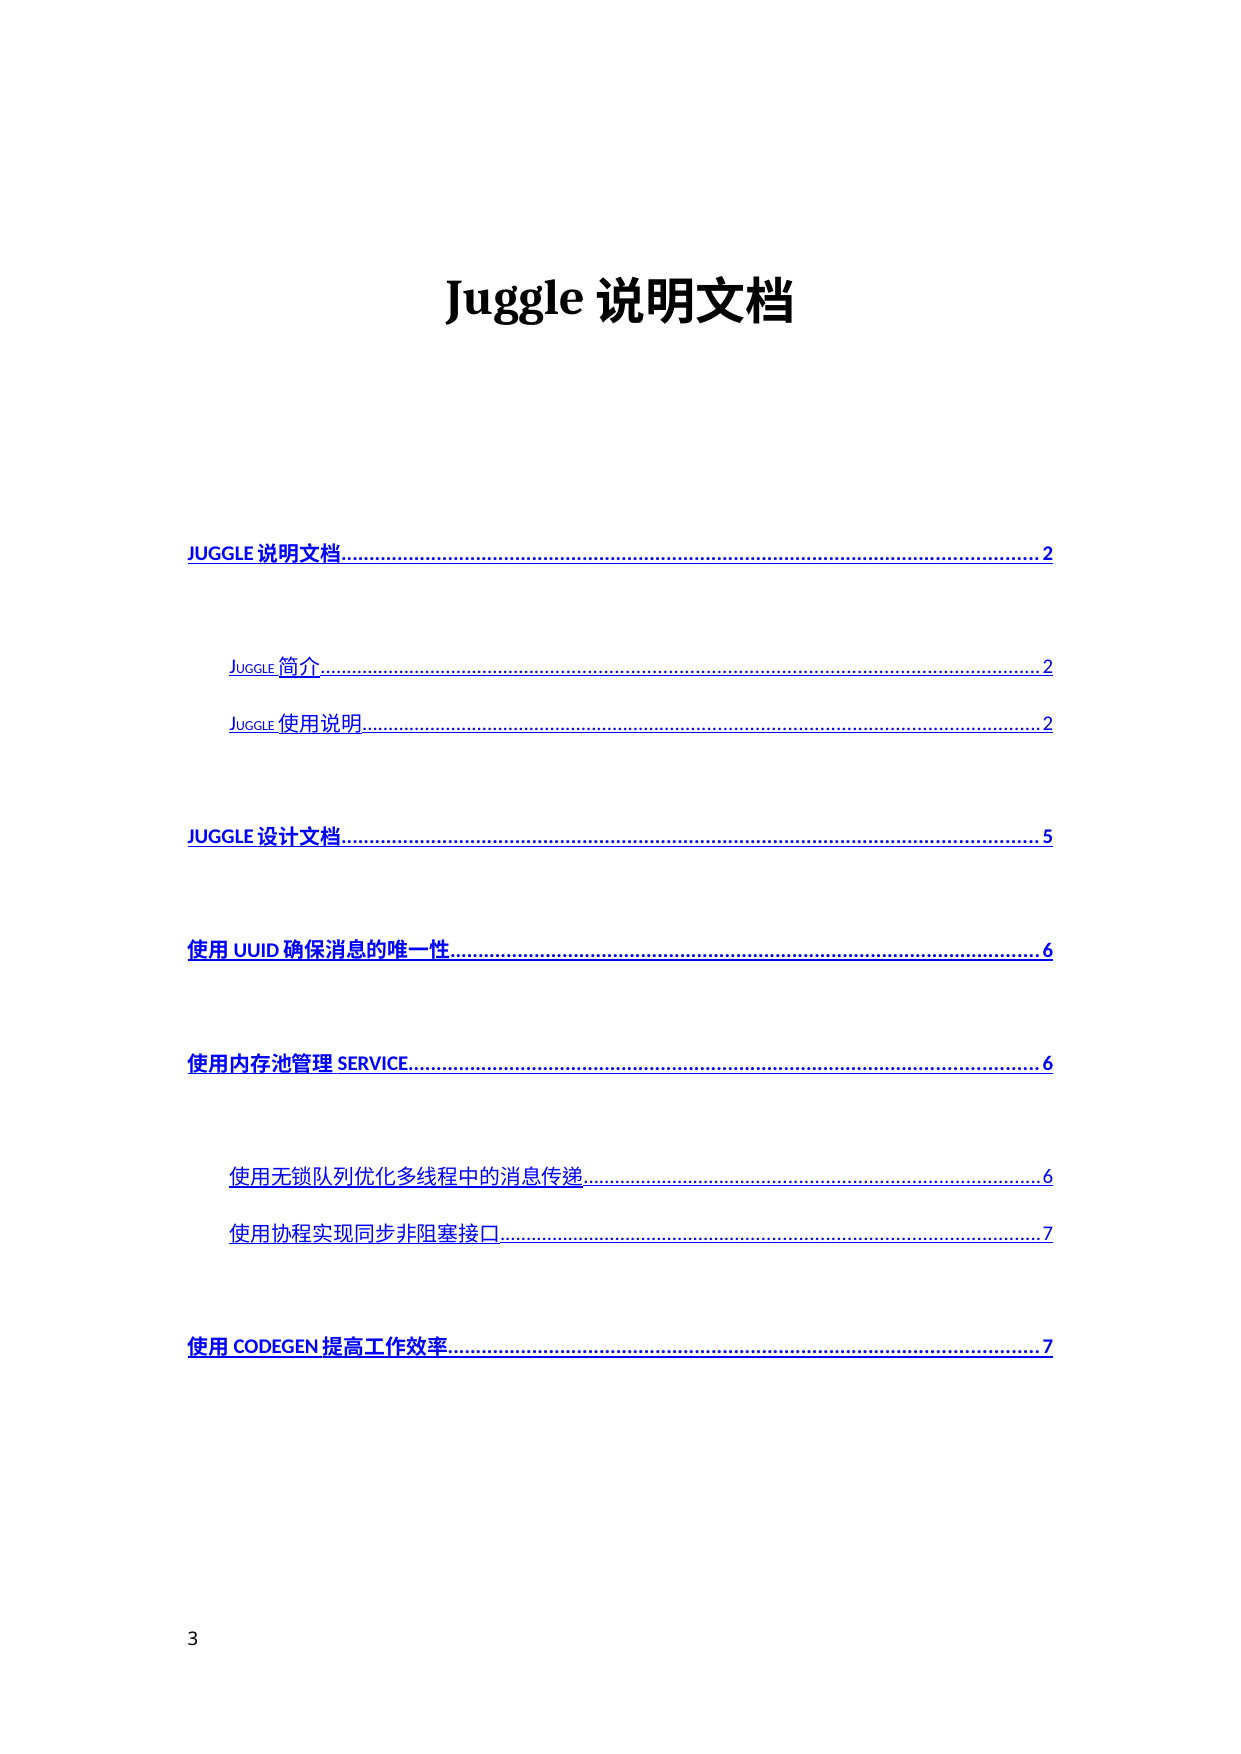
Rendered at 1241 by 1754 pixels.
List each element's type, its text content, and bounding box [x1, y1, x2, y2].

text 使用uuid确保消息的唯一性 6 [187, 905, 1053, 959]
text 使用codegen提高工作效率 7 [187, 1302, 1053, 1356]
text Juggle设计文档 5 [187, 792, 1053, 846]
text Juggle简介 2 [229, 622, 1053, 679]
text 使用内存池管理service 6 [187, 1019, 1053, 1073]
text 使用协程实现同步非阻塞接口 7 [229, 1189, 1053, 1245]
title Juggle说明文档 [187, 225, 1053, 339]
text 使用无锁队列优化多线程中的消息传递 6 [229, 1132, 1053, 1189]
text Juggle说明文档 2 [187, 509, 1053, 563]
text Juggle使用说明 2 [229, 679, 1053, 735]
